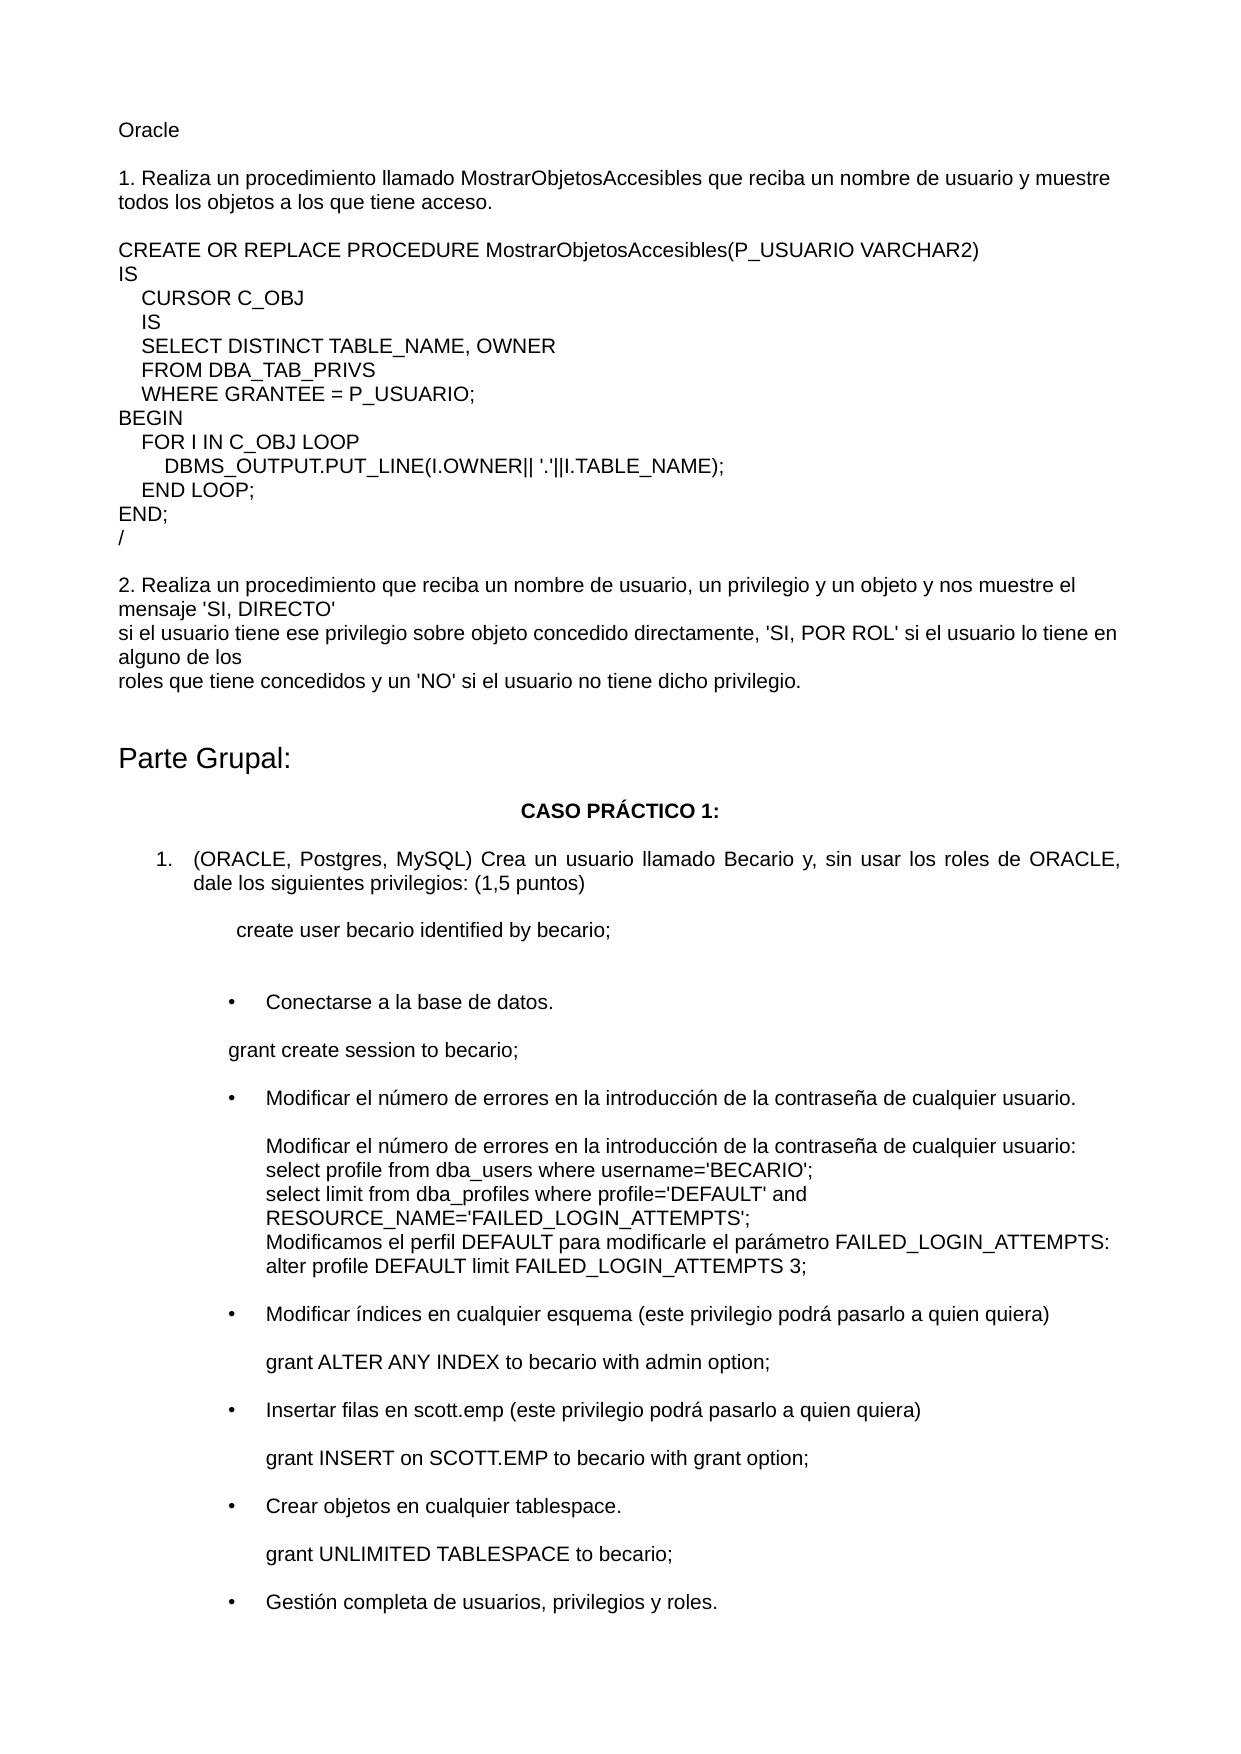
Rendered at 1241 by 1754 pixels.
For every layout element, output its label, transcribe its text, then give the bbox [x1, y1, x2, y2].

list (ORACLE, Postgres, MySQL) Crea un usuario llamado Becario y, sin usar los roles de ORACLE, dale los siguientes privilegios: (1,5 puntos) [156, 846, 1122, 894]
text Modificar el número de errores en la introducción de la contraseña de cualquier usuario: select profile from dba_users where username='BECARIO'; select limit from dba_profiles where profile='DEFAULT' and RESOURCE_NAME='FAILED_LOGIN_ATTEMPTS'; Modificamos el perfil DEFAULT para modificarle el parámetro FAILED_LOGIN_ATTEMPTS: alter profile DEFAULT limit FAILED_LOGIN_ATTEMPTS 3; [228, 1134, 1122, 1278]
text CASO PRÁCTICO 1: [118, 798, 1122, 822]
text grant UNLIMITED TABLESPACE to becario; [228, 1542, 1122, 1566]
text Parte Grupal: [118, 741, 1122, 774]
text grant INSERT on SCOTT.EMP to becario with grant option; [228, 1446, 1122, 1470]
text Oracle 1. Realiza un procedimiento llamado MostrarObjetosAccesibles que reciba un nombre de usuario y muestre todos los objetos a los que tiene acceso. CREATE OR REPLACE PROCEDURE MostrarObjetosAccesibles(P_USUARIO VARCHAR2) IS CURSOR C_OBJ IS SELECT DISTINCT TABLE_NAME, OWNER FROM DBA_TAB_PRIVS WHERE GRANTEE = P_USUARIO; BEGIN FOR I IN C_OBJ LOOP DBMS_OUTPUT.PUT_LINE(I.OWNER|| '.'||I.TABLE_NAME); END LOOP; END; / 2. Realiza un procedimiento que reciba un nombre de usuario, un privilegio y un objeto y nos muestre el mensaje 'SI, DIRECTO' si el usuario tiene ese privilegio sobre objeto concedido directamente, 'SI, POR ROL' si el usuario lo tiene en alguno de los roles que tiene concedidos y un 'NO' si el usuario no tiene dicho privilegio. [118, 118, 1122, 693]
text grant create session to becario; [228, 1038, 1122, 1062]
list Crear objetos en cualquier tablespace. [228, 1494, 1122, 1518]
text create user becario identified by becario; [118, 918, 1122, 990]
list Gestión completa de usuarios, privilegios y roles. [228, 1590, 1122, 1614]
list Modificar índices en cualquier esquema (este privilegio podrá pasarlo a quien quiera) [228, 1302, 1122, 1326]
text grant ALTER ANY INDEX to becario with admin option; [228, 1350, 1122, 1374]
list Insertar filas en scott.emp (este privilegio podrá pasarlo a quien quiera) [228, 1398, 1122, 1422]
list Conectarse a la base de datos. [228, 990, 1122, 1014]
list Modificar el número de errores en la introducción de la contraseña de cualquier usuario. [228, 1086, 1122, 1110]
